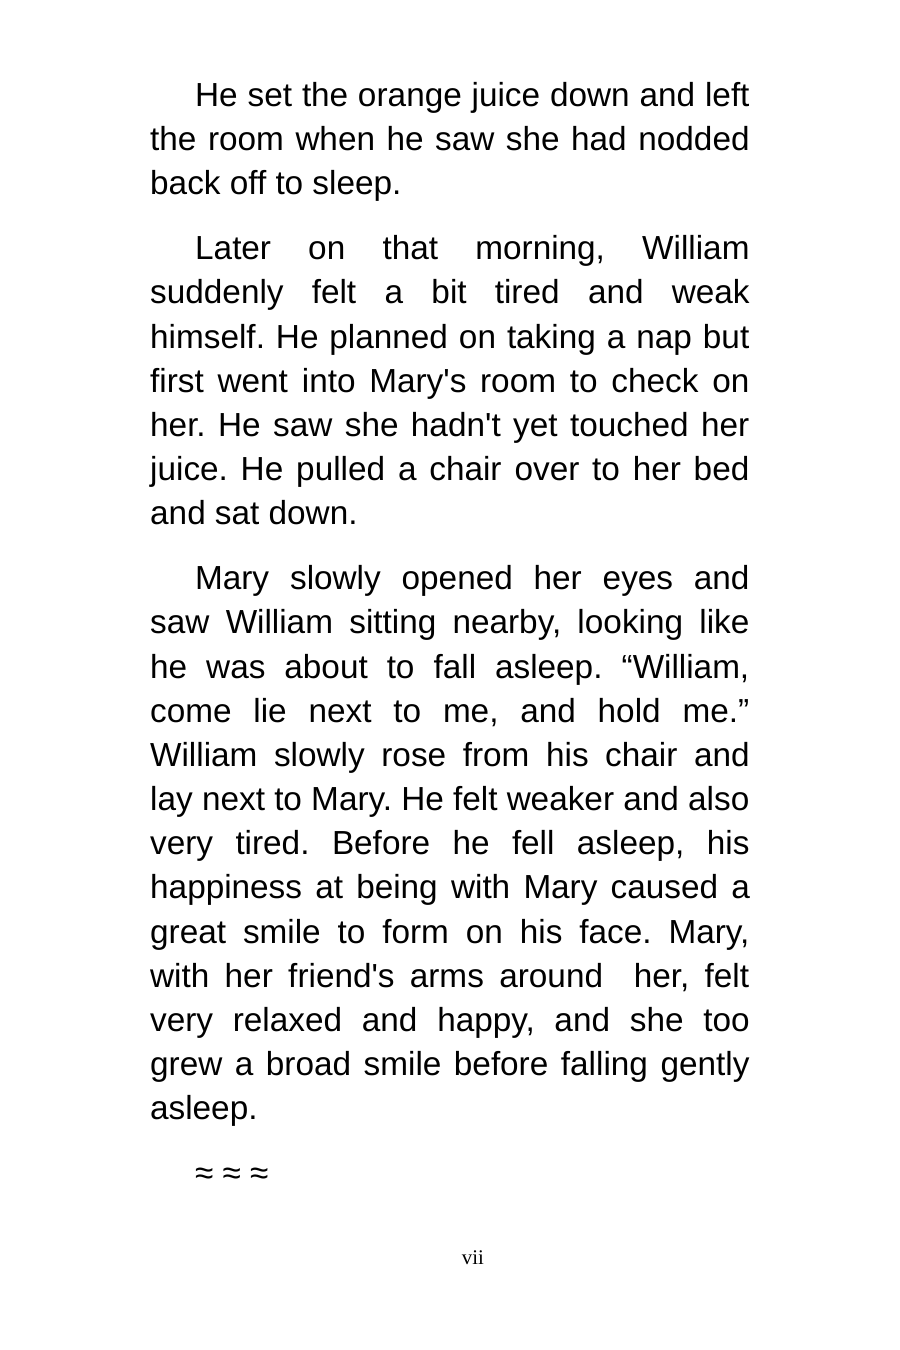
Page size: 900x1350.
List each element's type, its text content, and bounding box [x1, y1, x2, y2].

text Mary slowly opened her eyes and saw William sitting nearby, looking like he was about to fall asleep. “William, come lie next to me, and hold me.” William slowly rose from his chair and lay next to Mary. He felt weaker and also very tired. Before he fell asleep, his happiness at being with Mary caused a great smile to form on his face. Mary, with her friend's arms around her, felt very relaxed and happy, and she too grew a broad smile before falling gently asleep. [150, 558, 750, 1127]
text ≈ ≈ ≈ [150, 1153, 750, 1192]
text He set the orange juice down and left the room when he saw she had nodded back off to sleep. [150, 75, 750, 202]
text Later on that morning, William suddenly felt a bit tired and weak himself. He planned on taking a nap but first went into Mary's room to check on her. He saw she hadn't yet touched her juice. He pulled a chair over to her bed and sat down. [150, 228, 750, 532]
